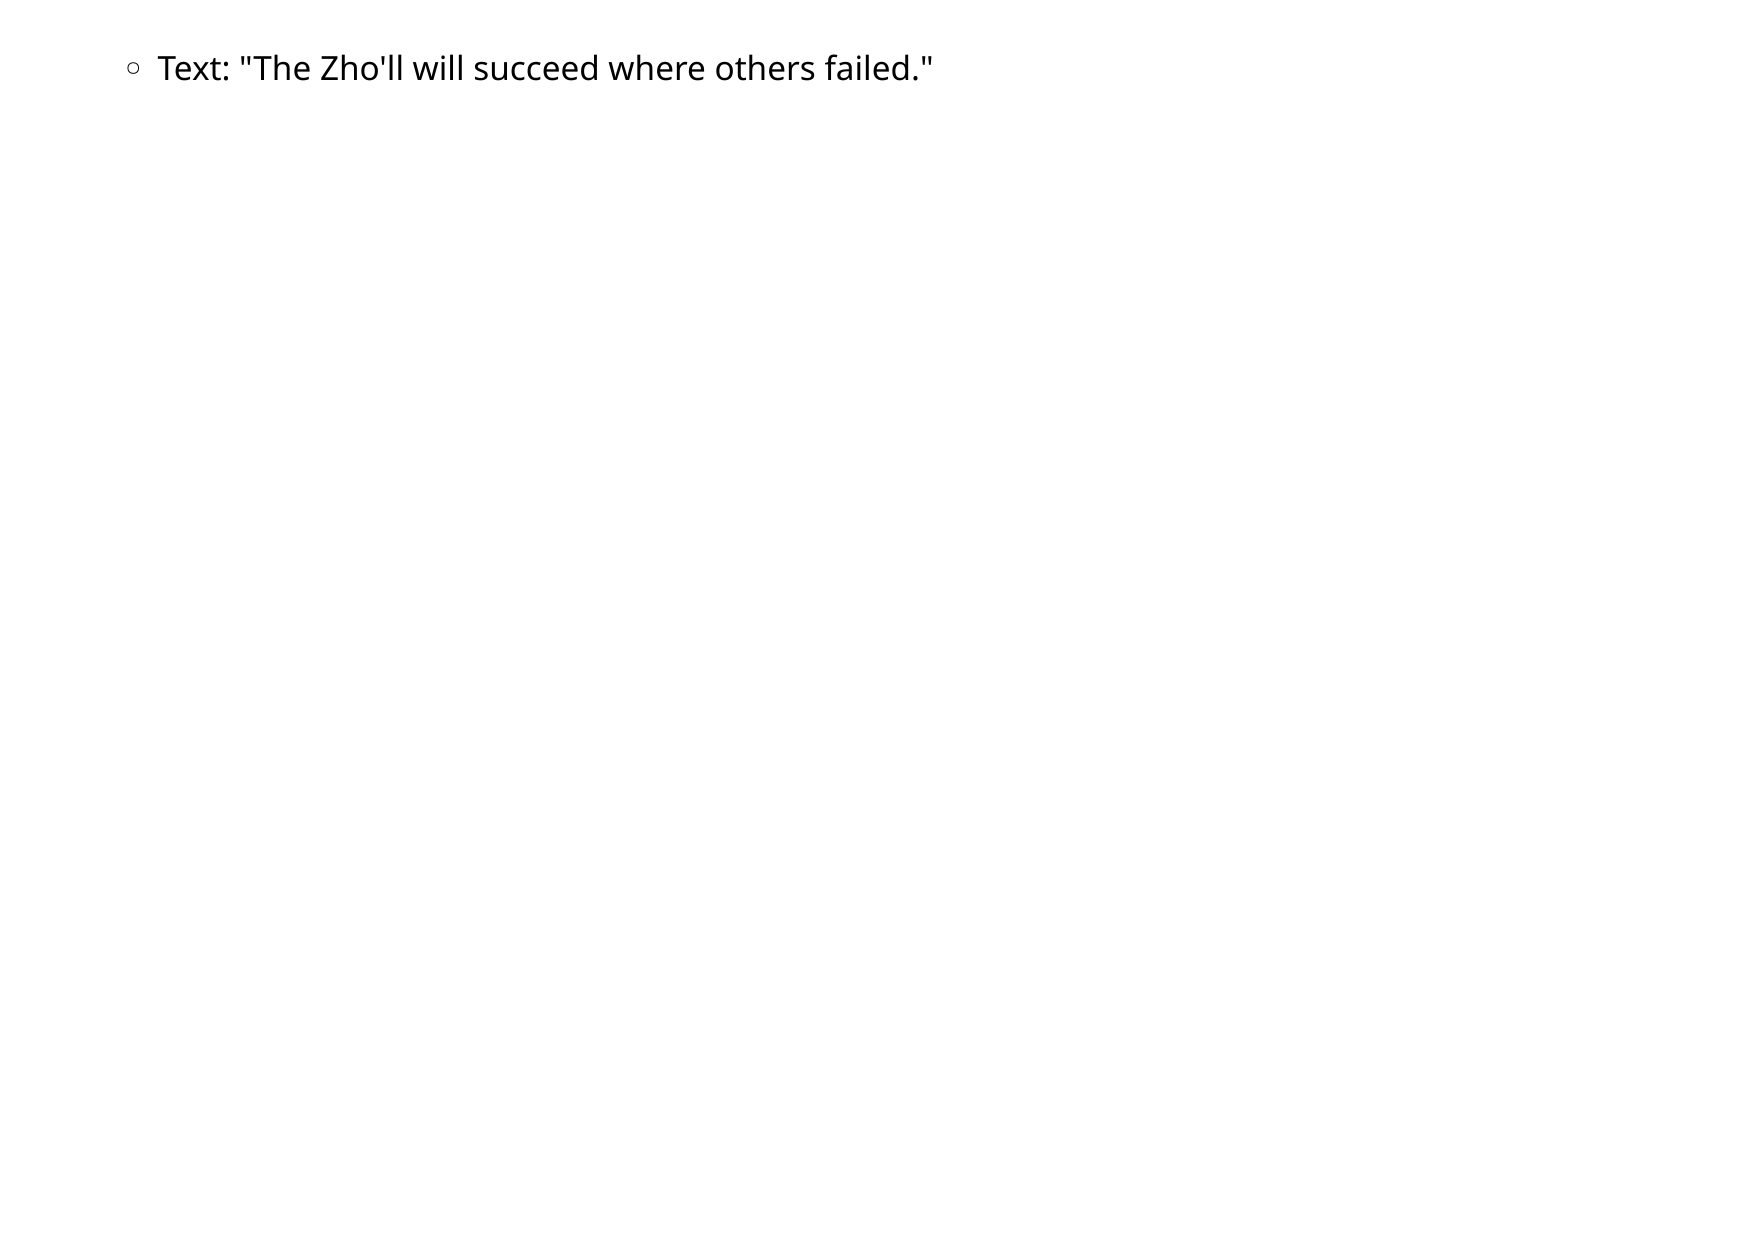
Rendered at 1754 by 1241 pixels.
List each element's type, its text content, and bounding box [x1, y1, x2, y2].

list Text: "The Zho'll will succeed where others failed." [120, 45, 1709, 90]
